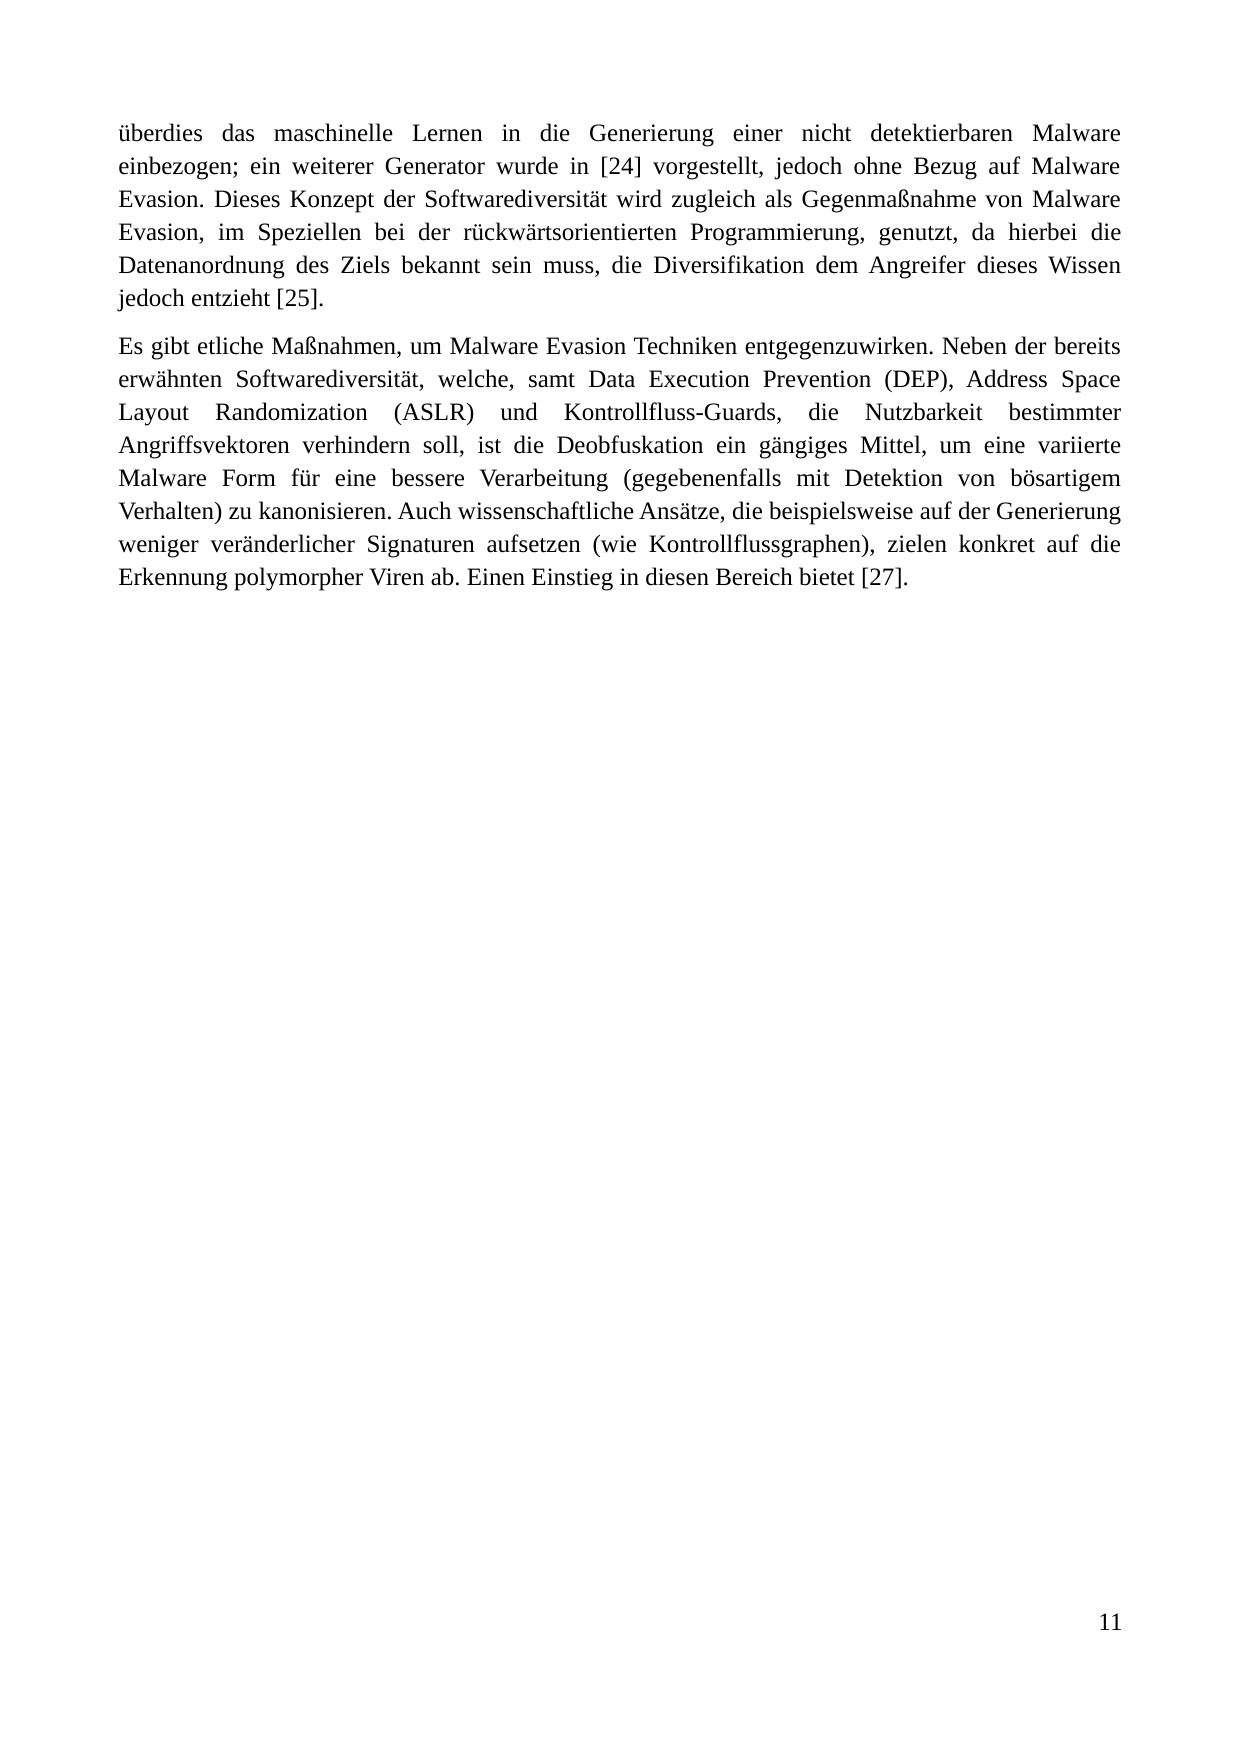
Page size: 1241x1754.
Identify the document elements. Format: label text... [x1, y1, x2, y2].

text überdies das maschinelle Lernen in die Generierung einer nicht detektierbaren Malware einbezogen; ein weiterer Generator wurde in [24] vorgestellt, jedoch ohne Bezug auf Malware Evasion. Dieses Konzept der Softwarediversität wird zugleich als Gegenmaßnahme von Malware Evasion, im Speziellen bei der rückwärtsorientierten Programmierung, genutzt, da hierbei die Datenanordnung des Ziels bekannt sein muss, die Diversifikation dem Angreifer dieses Wissen jedoch entzieht [25]. [118, 118, 1122, 312]
text Es gibt etliche Maßnahmen, um Malware Evasion Techniken entgegenzuwirken. Neben der bereits erwähnten Softwarediversität, welche, samt Data Execution Prevention (DEP), Address Space Layout Randomization (ASLR) und Kontrollfluss-Guards, die Nutzbarkeit bestimmter Angriffsvektoren verhindern soll, ist die Deobfuskation ein gängiges Mittel, um eine variierte Malware Form für eine bessere Verarbeitung (gegebenenfalls mit Detektion von bösartigem Verhalten) zu kanonisieren. Auch wissenschaftliche Ansätze, die beispielsweise auf der Generierung weniger veränderlicher Signaturen aufsetzen (wie Kontrollflussgraphen), zielen konkret auf die Erkennung polymorpher Viren ab. Einen Einstieg in diesen Bereich bietet [27]. [118, 331, 1122, 591]
